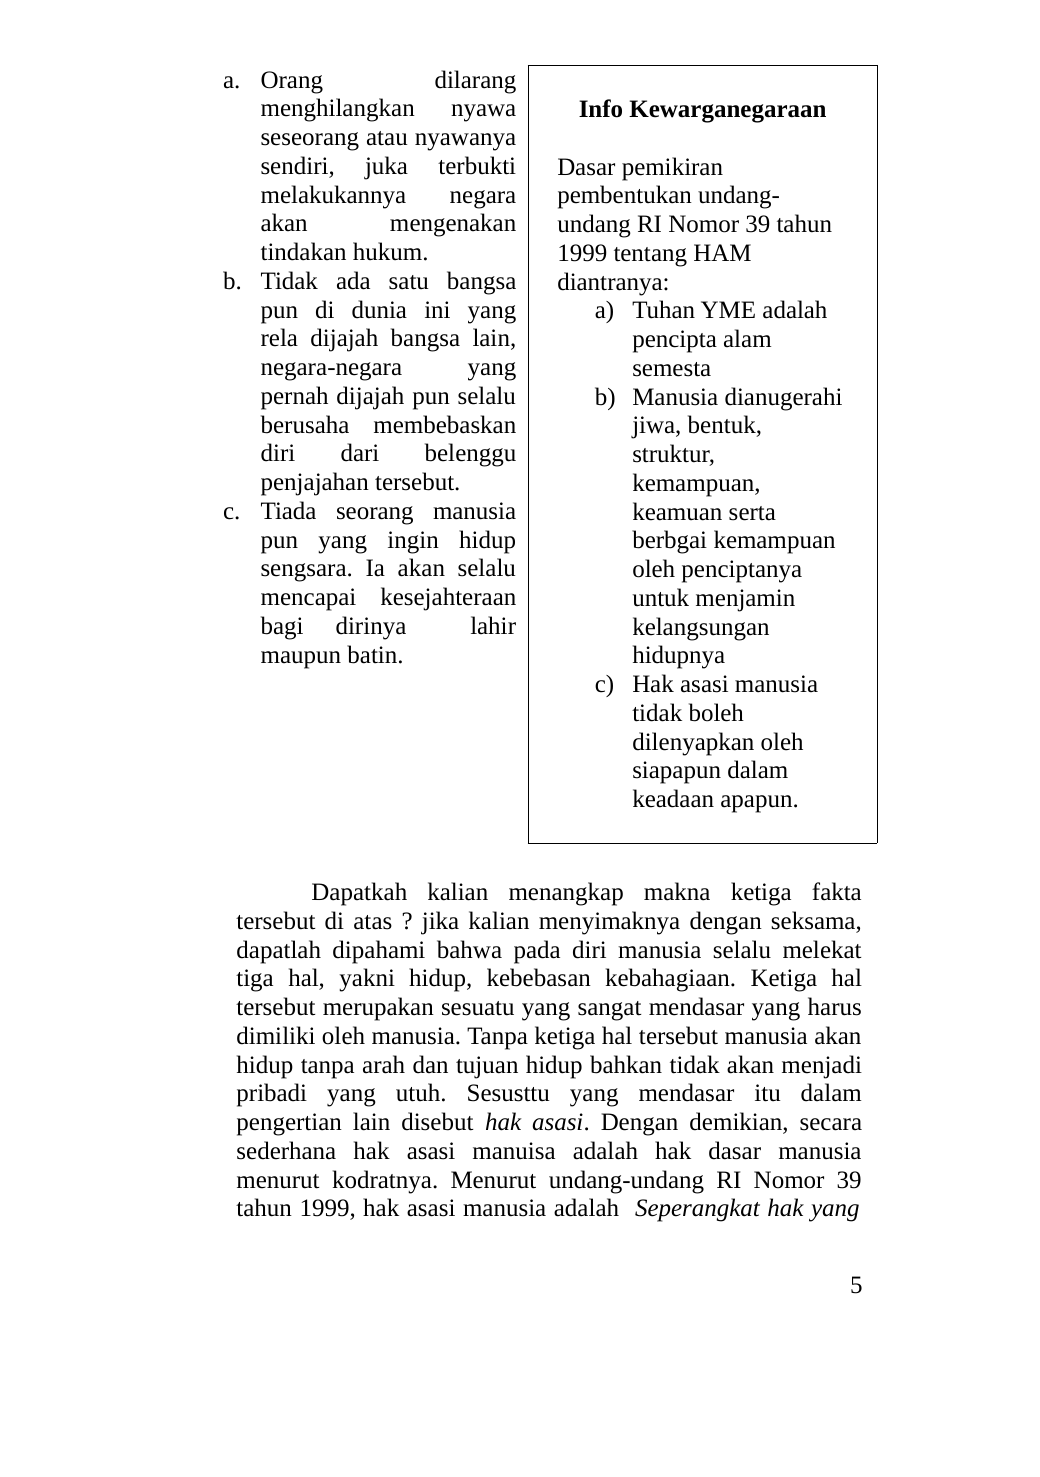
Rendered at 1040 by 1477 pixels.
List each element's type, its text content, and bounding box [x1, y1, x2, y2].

table_header [522, 59, 883, 848]
text Dapatkah kalian menangkap makna ketiga fakta tersebut di atas ? jika kalian menyimaknya dengan seksama, dapatlah dipahami bahwa pada diri manusia selalu melekat tiga hal, yakni hidup, kebebasan kebahagiaan. Ketiga hal tersebut merupakan sesuatu yang sangat mendasar yang harus dimiliki oleh manusia. Tanpa ketiga hal tersebut manusia akan hidup tanpa arah dan tujuan hidup bahkan tidak akan menjadi pribadi yang utuh. Sesusttu yang mendasar itu dalam pengertian lain disebut hak asasi. Dengan demikian, secara sederhana hak asasi manuisa adalah hak dasar manusia menurut kodratnya. Menurut undang-undang RI Nomor 39 tahun 1999, hak asasi manusia adalah Seperangkat hak yang [236, 877, 862, 1222]
table_header Info Kewarganegaraan Dasar pemikiran pembentukan undang- undang RI Nomor 39 tahun 1999 tentang HAM diantranya: Tuhan YME adalah pencipta alam semesta Manusia dianugerahi jiwa, bentuk, struktur, kemampuan, keamuan serta berbgai kemampuan oleh penciptanya untuk menjamin kelangsungan hidupnya Hak asasi manusia tidak boleh dilenyapkan oleh siapapun dalam keadaan apapun. [529, 66, 877, 843]
table_header Orang dilarang menghilangkan nyawa seseorang atau nyawanya sendiri, juka terbukti melakukannya negara akan mengenakan tindakan hukum. Tidak ada satu bangsa pun di dunia ini yang rela dijajah bangsa lain, negara-negara yang pernah dijajah pun selalu berusaha membebaskan diri dari belenggu penjajahan tersebut. Tiada seorang manusia pun yang ingin hidup sengsara. Ia akan selalu mencapai kesejahteraan bagi dirinya lahir maupun batin. [180, 59, 522, 848]
